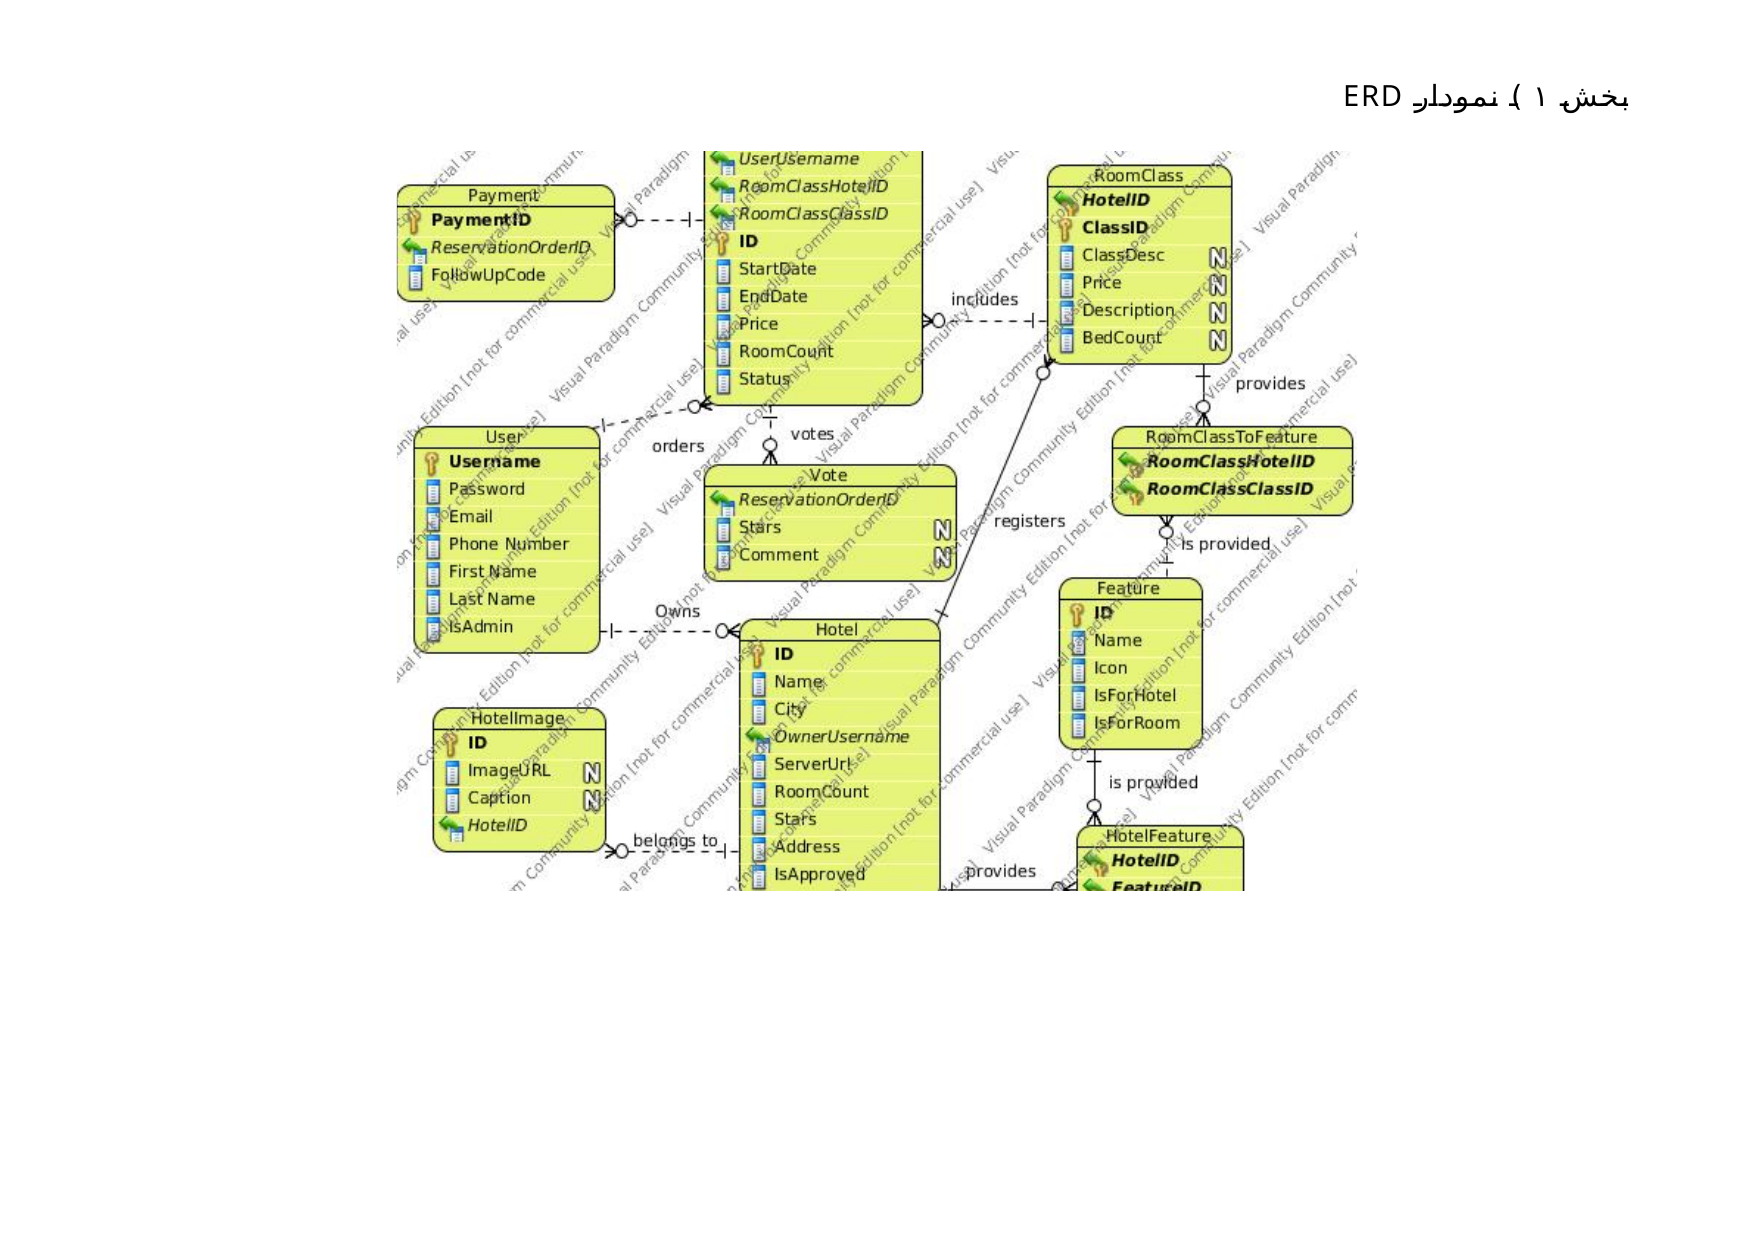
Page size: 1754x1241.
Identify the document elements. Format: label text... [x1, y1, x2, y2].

title بخش ۱ ) نمودار ERD [125, 75, 1629, 115]
picture [396, 151, 1358, 891]
